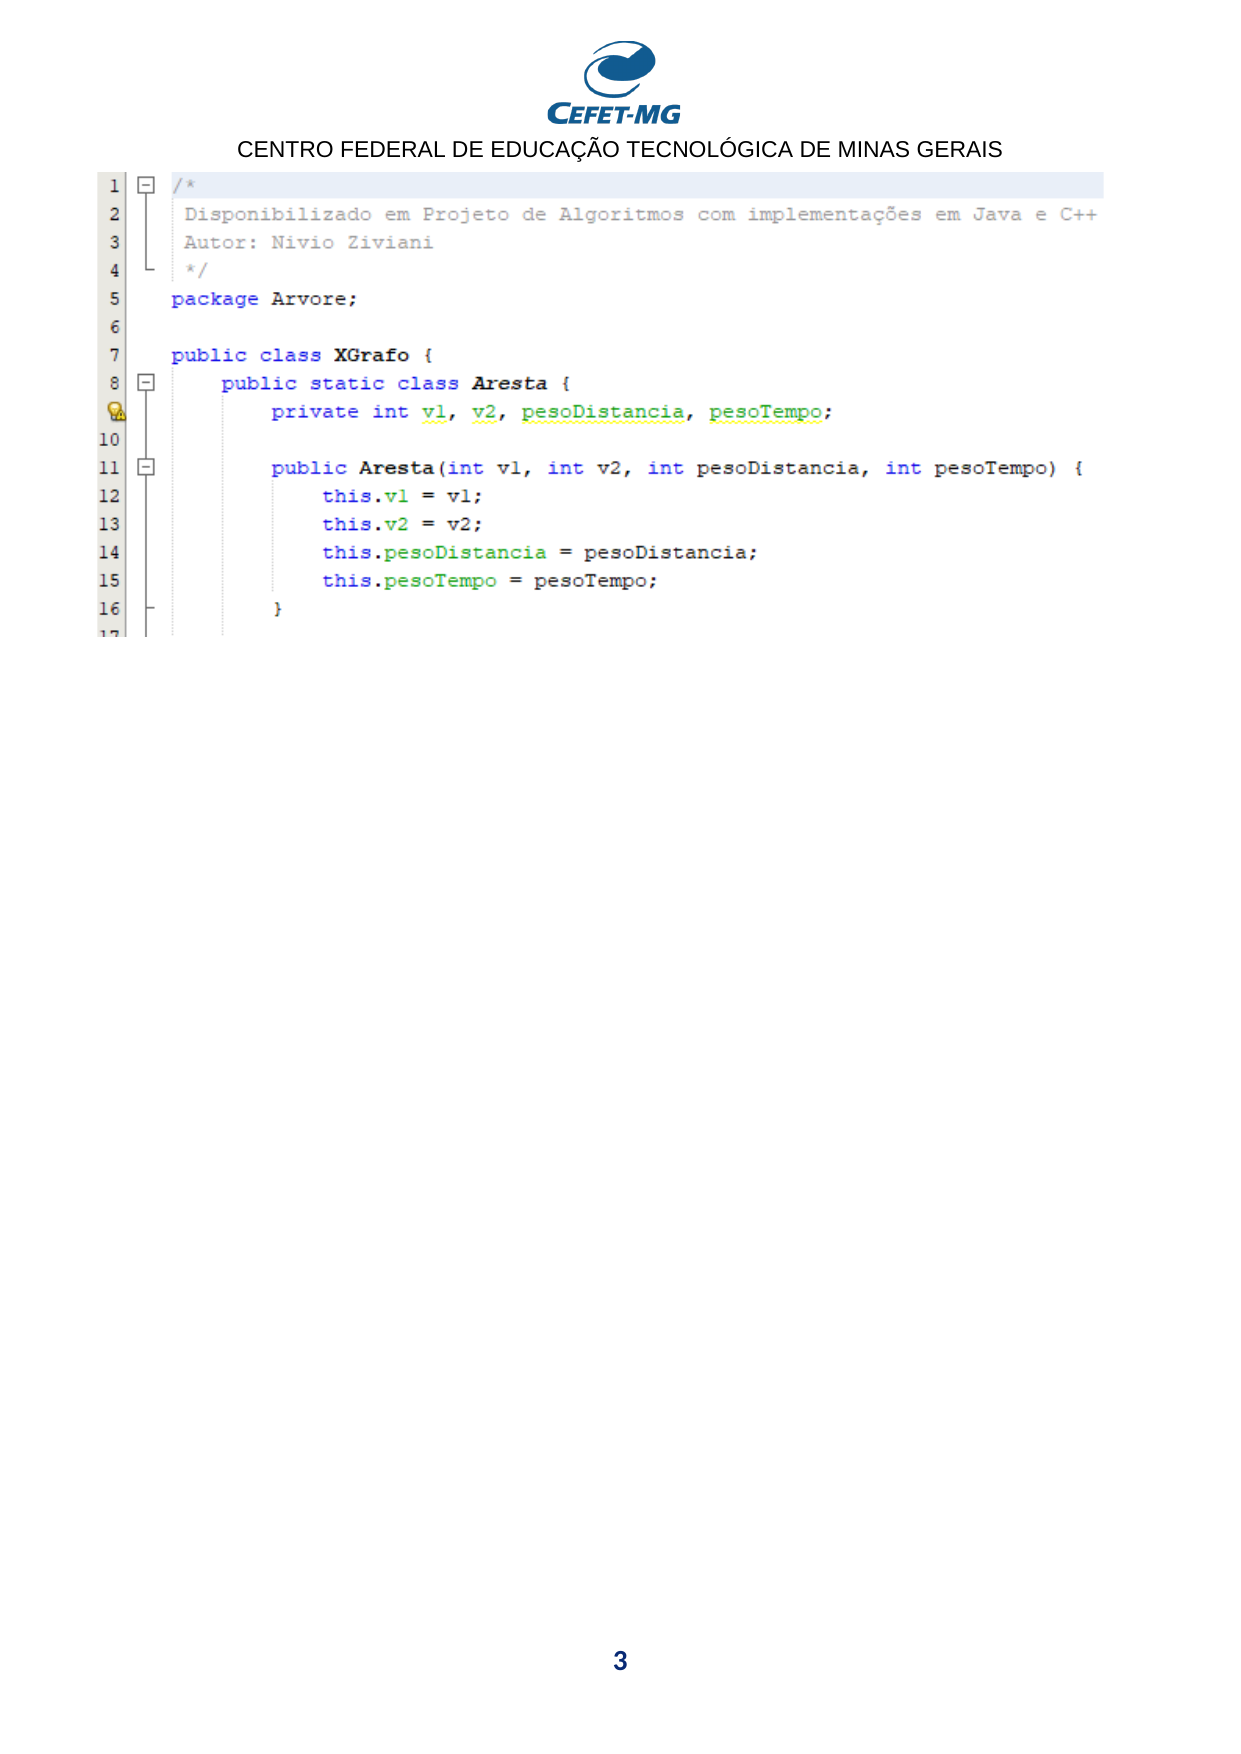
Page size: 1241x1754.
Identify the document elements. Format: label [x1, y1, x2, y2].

picture [547, 41, 681, 124]
picture [97, 172, 1104, 637]
